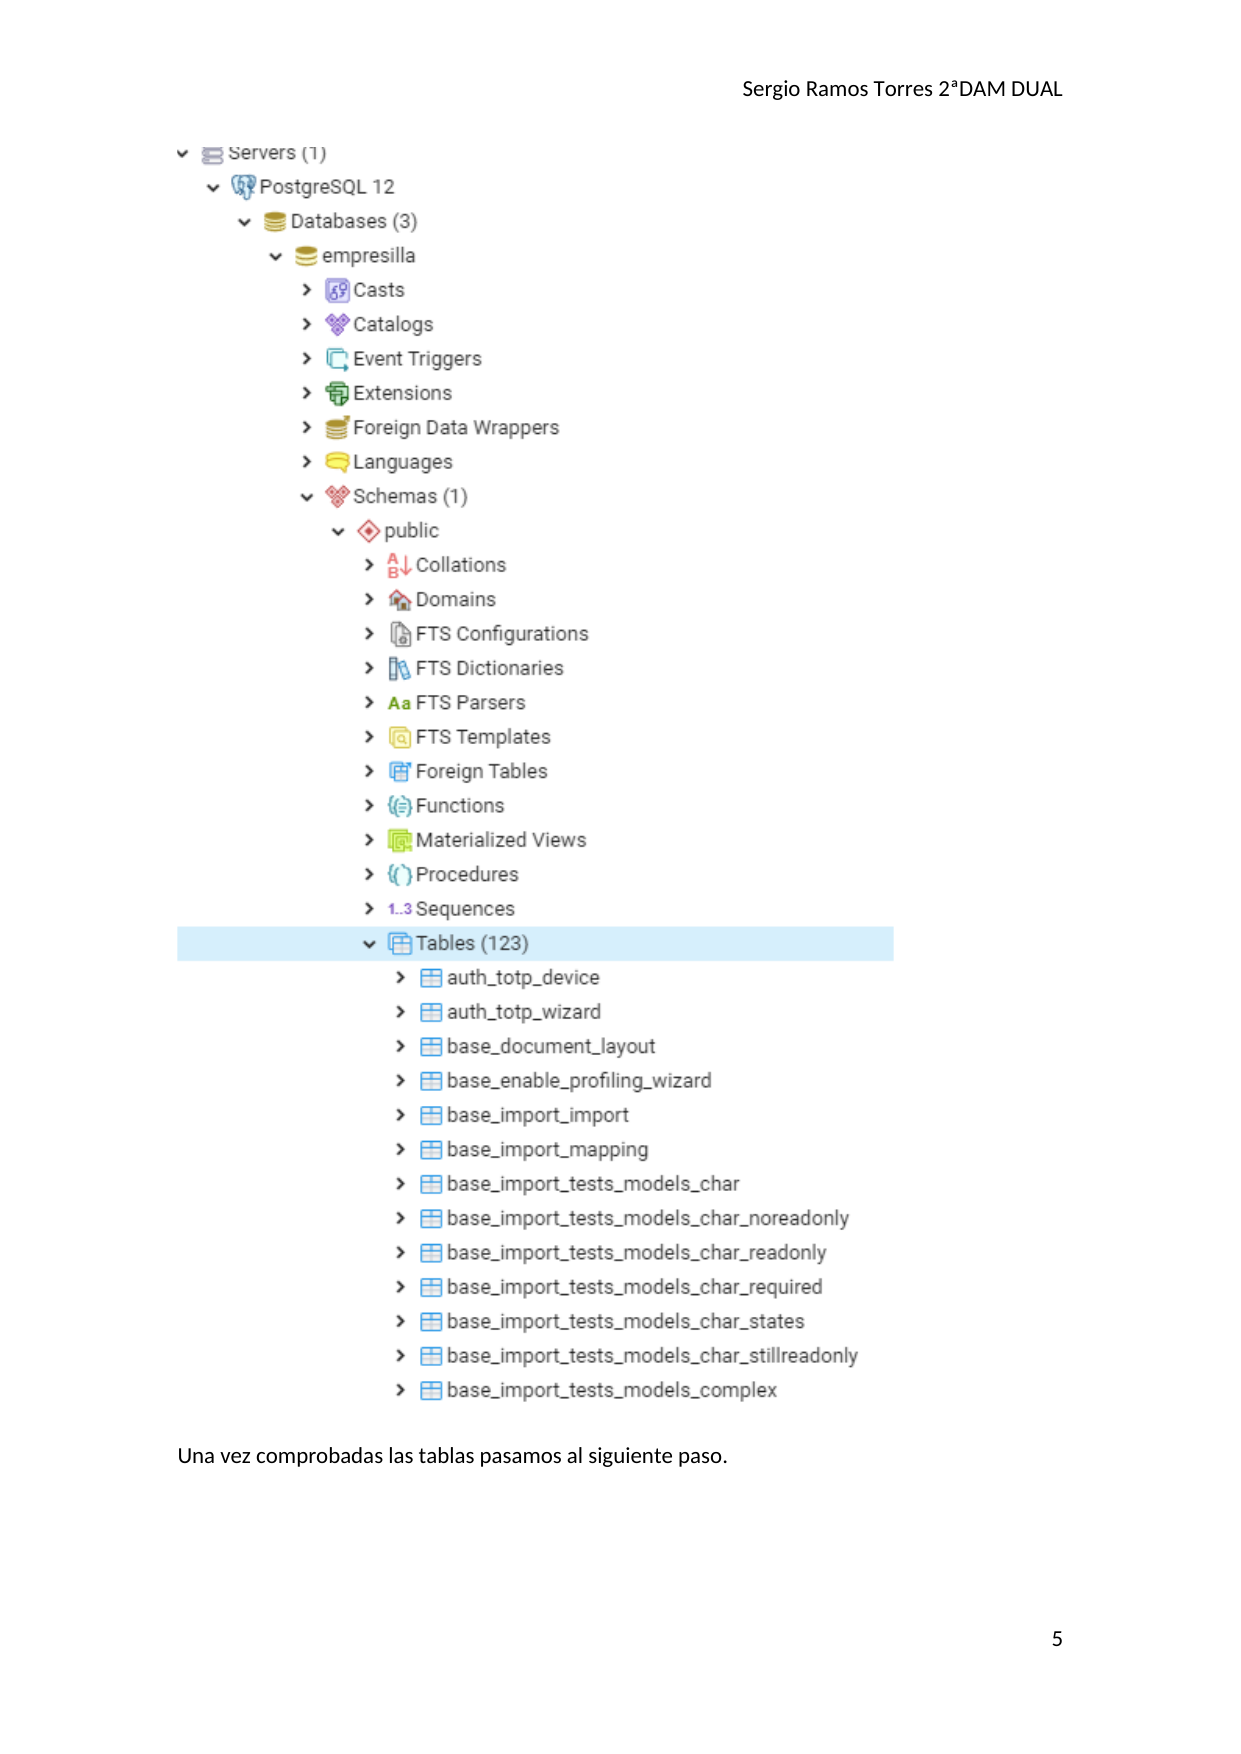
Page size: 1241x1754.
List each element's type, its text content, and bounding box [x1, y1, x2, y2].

text Una vez comprobadas las tablas pasamos al siguiente paso. [177, 1441, 1063, 1469]
picture [177, 147, 894, 1416]
